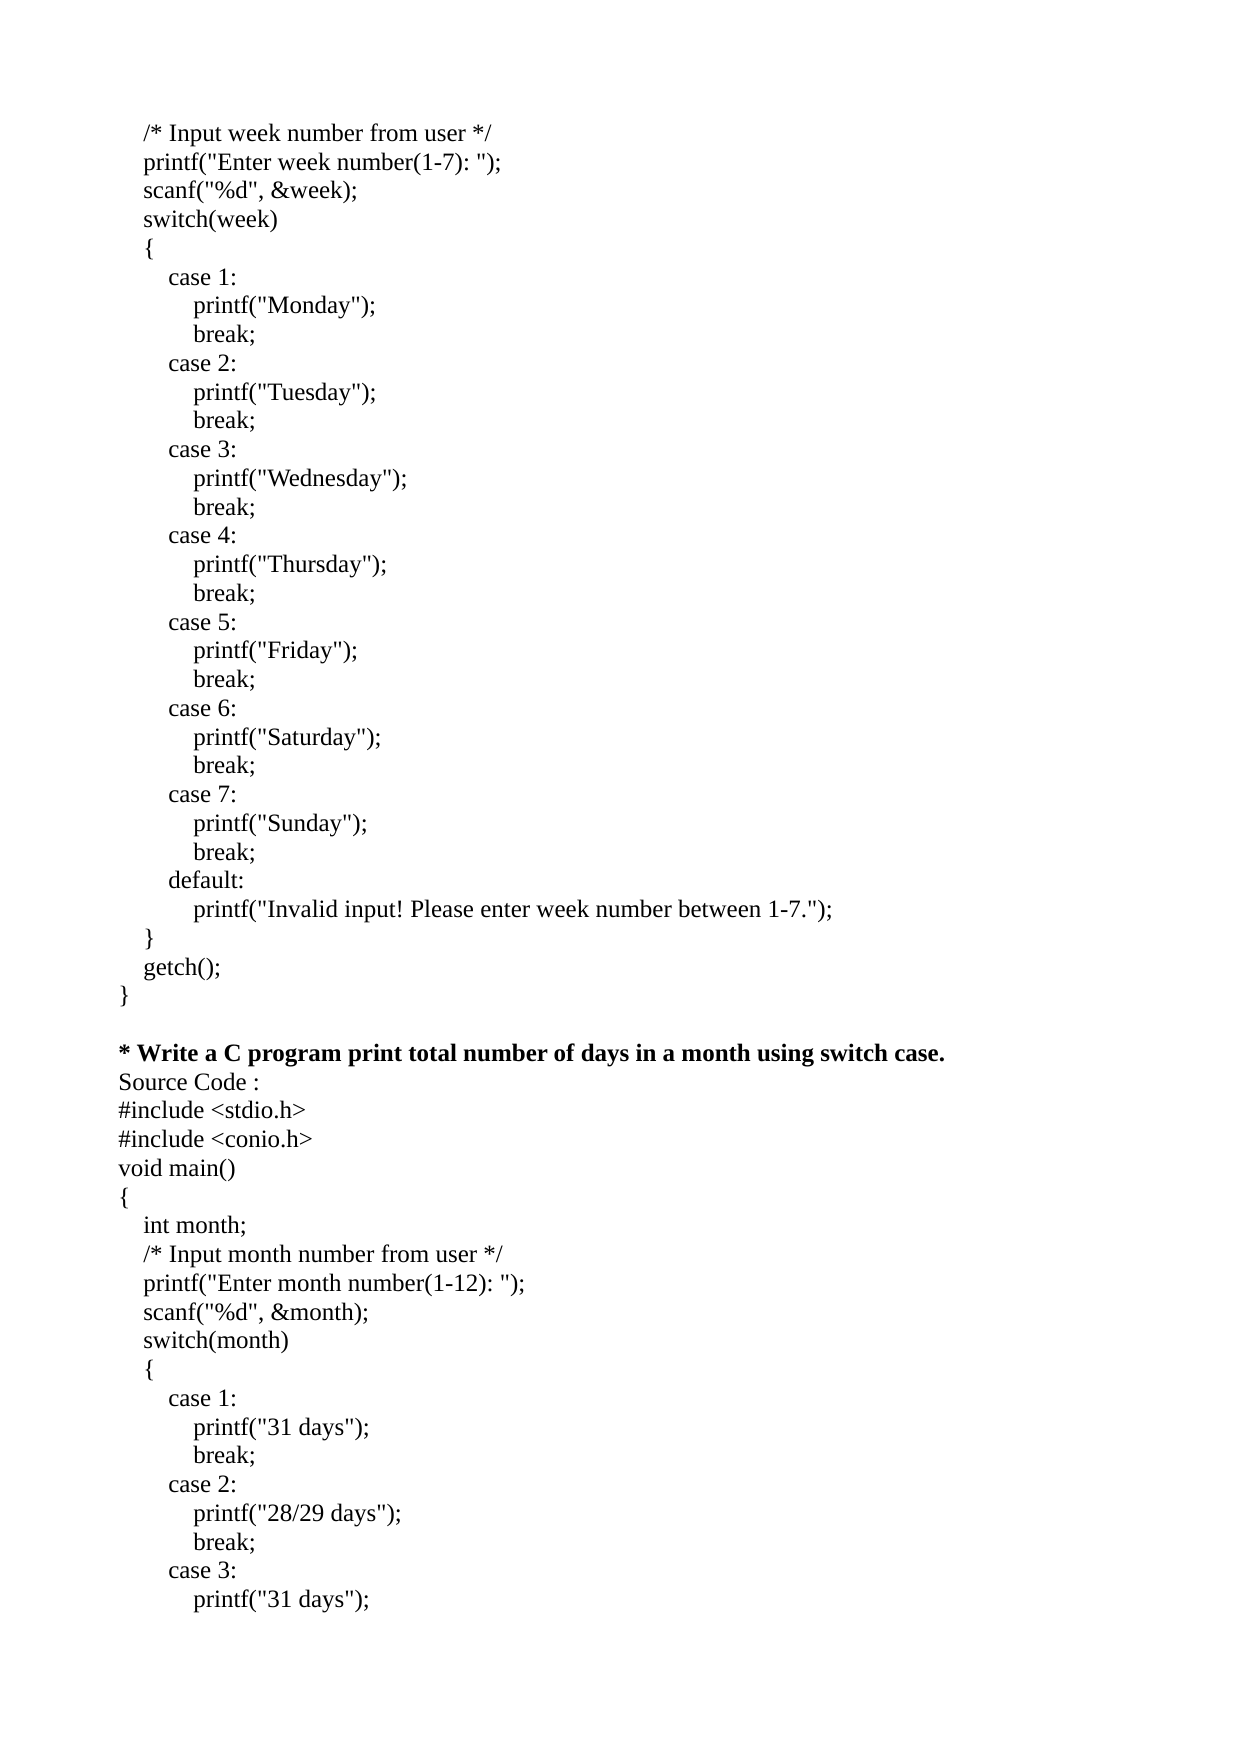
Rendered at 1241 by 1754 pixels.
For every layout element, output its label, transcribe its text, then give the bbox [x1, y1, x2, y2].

text { [118, 1182, 1122, 1211]
text void main() [118, 1153, 1122, 1182]
text { [118, 1354, 1122, 1383]
text { [118, 233, 1122, 262]
text switch(month) [118, 1326, 1122, 1354]
text int month; [118, 1211, 1122, 1239]
text break; [118, 492, 1122, 521]
text printf("31 days"); [118, 1412, 1122, 1441]
text break; [118, 578, 1122, 607]
text #include <conio.h> [118, 1124, 1122, 1153]
text case 7: [118, 779, 1122, 808]
text case 3: [118, 1556, 1122, 1584]
text #include <stdio.h> [118, 1096, 1122, 1124]
text break; [118, 1441, 1122, 1469]
text case 6: [118, 693, 1122, 722]
text getch(); [118, 952, 1122, 981]
text printf("28/29 days"); [118, 1498, 1122, 1527]
text printf("Monday"); [118, 291, 1122, 319]
text default: [118, 866, 1122, 894]
text /* Input week number from user */ [118, 118, 1122, 147]
text break; [118, 664, 1122, 693]
text } [118, 923, 1122, 952]
text /* Input month number from user */ [118, 1239, 1122, 1268]
text switch(week) [118, 204, 1122, 233]
text printf("Enter month number(1-12): "); [118, 1268, 1122, 1297]
text printf("Enter week number(1-7): "); [118, 147, 1122, 176]
text case 4: [118, 521, 1122, 549]
text printf("Tuesday"); [118, 377, 1122, 406]
text printf("31 days"); [118, 1584, 1122, 1613]
text scanf("%d", &week); [118, 176, 1122, 204]
text printf("Sunday"); [118, 808, 1122, 837]
text printf("Invalid input! Please enter week number between 1-7."); [118, 894, 1122, 923]
text case 2: [118, 348, 1122, 377]
text case 3: [118, 434, 1122, 463]
text printf("Thursday"); [118, 549, 1122, 578]
text } [118, 981, 1122, 1009]
text printf("Saturday"); [118, 722, 1122, 751]
text break; [118, 751, 1122, 779]
text case 1: [118, 262, 1122, 291]
text printf("Friday"); [118, 636, 1122, 664]
text case 1: [118, 1383, 1122, 1412]
text case 2: [118, 1469, 1122, 1498]
text printf("Wednesday"); [118, 463, 1122, 492]
text * Write a C program print total number of days in a month using switch case. [118, 1038, 1122, 1067]
text break; [118, 406, 1122, 434]
text scanf("%d", &month); [118, 1297, 1122, 1326]
text case 5: [118, 607, 1122, 636]
text break; [118, 1527, 1122, 1556]
text break; [118, 319, 1122, 348]
text Source Code : [118, 1067, 1122, 1096]
text break; [118, 837, 1122, 866]
